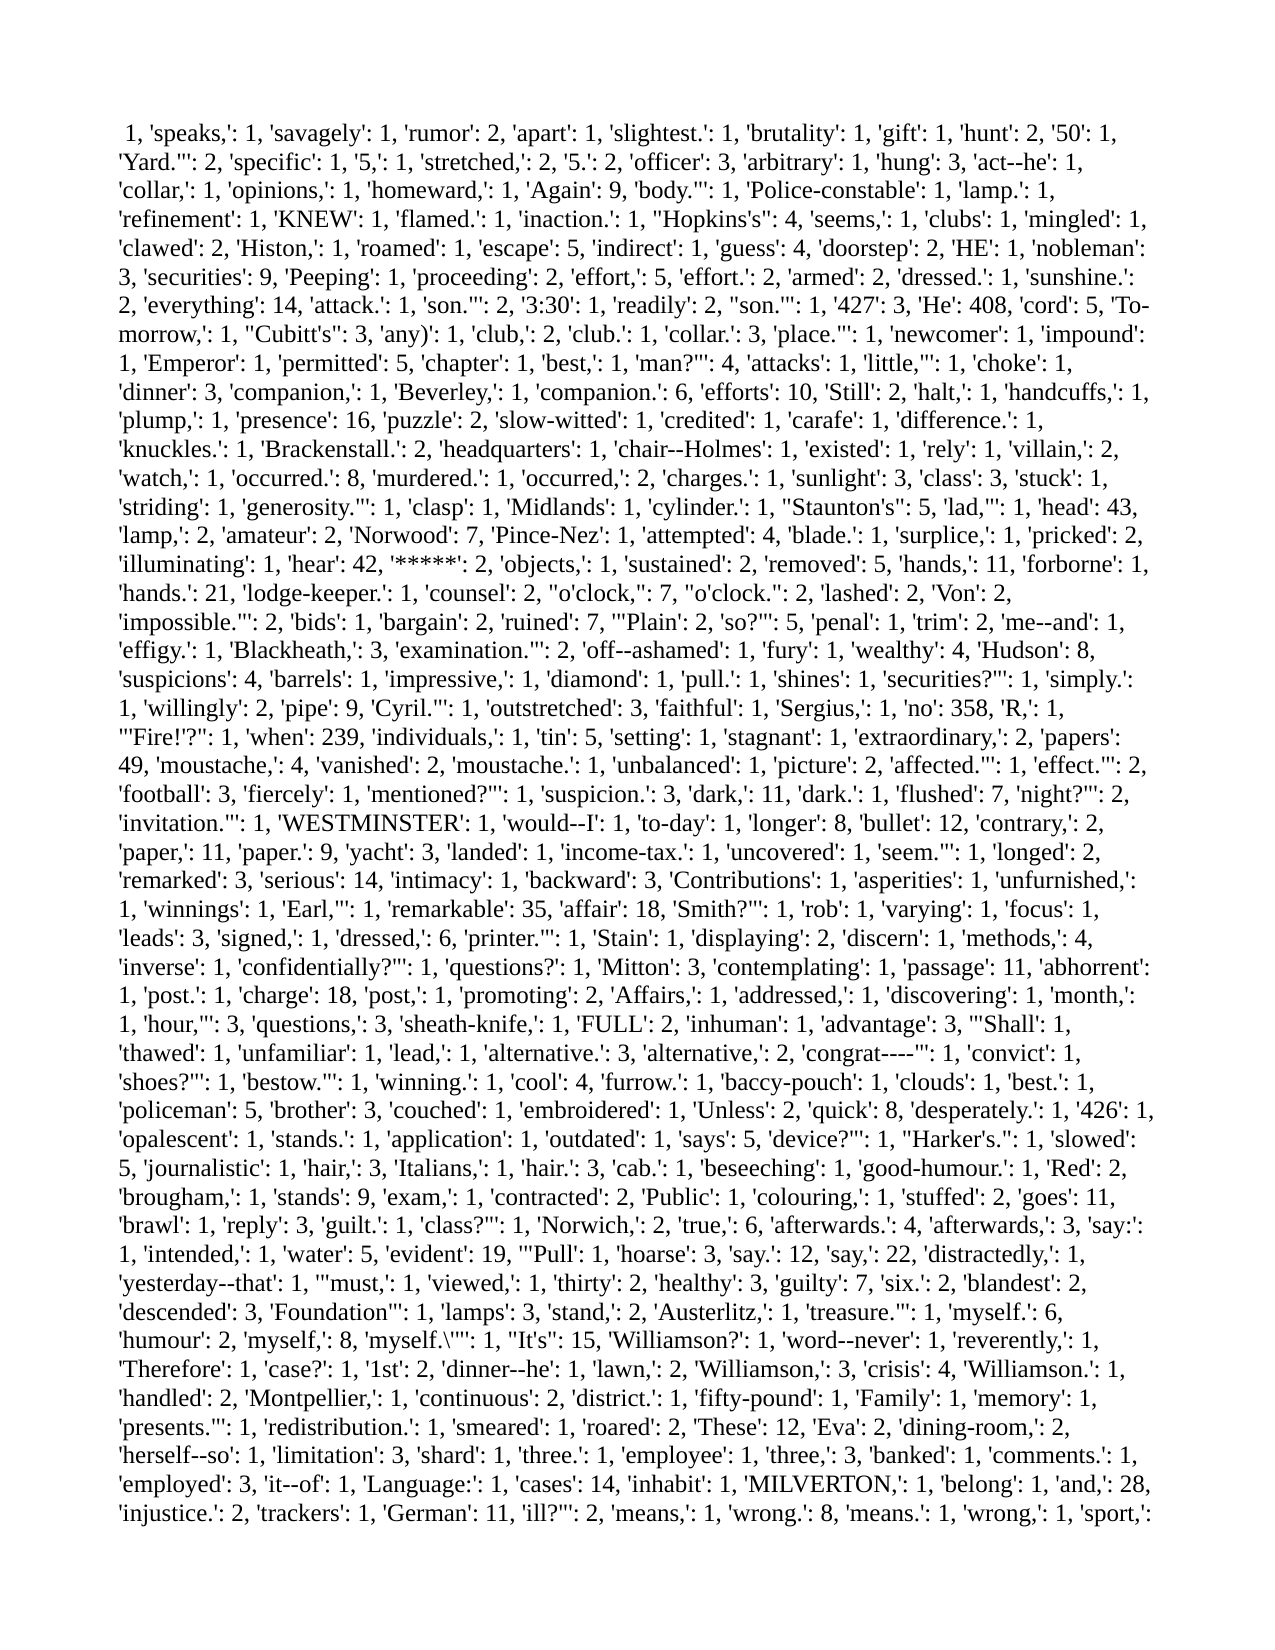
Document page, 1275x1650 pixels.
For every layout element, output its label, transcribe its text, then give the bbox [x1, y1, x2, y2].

text 1, 'speaks,': 1, 'savagely': 1, 'rumor': 2, 'apart': 1, 'slightest.': 1, 'brutality': 1, 'gift': 1, 'hunt': 2, '50': 1, 'Yard."': 2, 'specific': 1, '5,': 1, 'stretched,': 2, '5.': 2, 'officer': 3, 'arbitrary': 1, 'hung': 3, 'act--he': 1, 'collar,': 1, 'opinions,': 1, 'homeward,': 1, 'Again': 9, 'body."': 1, 'Police-constable': 1, 'lamp.': 1, 'refinement': 1, 'KNEW': 1, 'flamed.': 1, 'inaction.': 1, "Hopkins's": 4, 'seems,': 1, 'clubs': 1, 'mingled': 1, 'clawed': 2, 'Histon,': 1, 'roamed': 1, 'escape': 5, 'indirect': 1, 'guess': 4, 'doorstep': 2, 'HE': 1, 'nobleman': 3, 'securities': 9, 'Peeping': 1, 'proceeding': 2, 'effort,': 5, 'effort.': 2, 'armed': 2, 'dressed.': 1, 'sunshine.': 2, 'everything': 14, 'attack.': 1, 'son."': 2, '3:30': 1, 'readily': 2, "son.'": 1, '427': 3, 'He': 408, 'cord': 5, 'To-morrow,': 1, "Cubitt's": 3, 'any)': 1, 'club,': 2, 'club.': 1, 'collar.': 3, 'place."': 1, 'newcomer': 1, 'impound': 1, 'Emperor': 1, 'permitted': 5, 'chapter': 1, 'best,': 1, 'man?"': 4, 'attacks': 1, 'little,"': 1, 'choke': 1, 'dinner': 3, 'companion,': 1, 'Beverley,': 1, 'companion.': 6, 'efforts': 10, 'Still': 2, 'halt,': 1, 'handcuffs,': 1, 'plump,': 1, 'presence': 16, 'puzzle': 2, 'slow-witted': 1, 'credited': 1, 'carafe': 1, 'difference.': 1, 'knuckles.': 1, 'Brackenstall.': 2, 'headquarters': 1, 'chair--Holmes': 1, 'existed': 1, 'rely': 1, 'villain,': 2, 'watch,': 1, 'occurred.': 8, 'murdered.': 1, 'occurred,': 2, 'charges.': 1, 'sunlight': 3, 'class': 3, 'stuck': 1, 'striding': 1, 'generosity."': 1, 'clasp': 1, 'Midlands': 1, 'cylinder.': 1, "Staunton's": 5, 'lad,"': 1, 'head': 43, 'lamp,': 2, 'amateur': 2, 'Norwood': 7, 'Pince-Nez': 1, 'attempted': 4, 'blade.': 1, 'surplice,': 1, 'pricked': 2, 'illuminating': 1, 'hear': 42, '*****': 2, 'objects,': 1, 'sustained': 2, 'removed': 5, 'hands,': 11, 'forborne': 1, 'hands.': 21, 'lodge-keeper.': 1, 'counsel': 2, "o'clock,": 7, "o'clock.": 2, 'lashed': 2, 'Von': 2, 'impossible."': 2, 'bids': 1, 'bargain': 2, 'ruined': 7, '"Plain': 2, 'so?"': 5, 'penal': 1, 'trim': 2, 'me--and': 1, 'effigy.': 1, 'Blackheath,': 3, 'examination."': 2, 'off--ashamed': 1, 'fury': 1, 'wealthy': 4, 'Hudson': 8, 'suspicions': 4, 'barrels': 1, 'impressive,': 1, 'diamond': 1, 'pull.': 1, 'shines': 1, 'securities?"': 1, 'simply.': 1, 'willingly': 2, 'pipe': 9, 'Cyril."': 1, 'outstretched': 3, 'faithful': 1, 'Sergius,': 1, 'no': 358, 'R,': 1, "'Fire!'?": 1, 'when': 239, 'individuals,': 1, 'tin': 5, 'setting': 1, 'stagnant': 1, 'extraordinary,': 2, 'papers': 49, 'moustache,': 4, 'vanished': 2, 'moustache.': 1, 'unbalanced': 1, 'picture': 2, 'affected."': 1, 'effect."': 2, 'football': 3, 'fiercely': 1, 'mentioned?"': 1, 'suspicion.': 3, 'dark,': 11, 'dark.': 1, 'flushed': 7, 'night?"': 2, 'invitation."': 1, 'WESTMINSTER': 1, 'would--I': 1, 'to-day': 1, 'longer': 8, 'bullet': 12, 'contrary,': 2, 'paper,': 11, 'paper.': 9, 'yacht': 3, 'landed': 1, 'income-tax.': 1, 'uncovered': 1, 'seem."': 1, 'longed': 2, 'remarked': 3, 'serious': 14, 'intimacy': 1, 'backward': 3, 'Contributions': 1, 'asperities': 1, 'unfurnished,': 1, 'winnings': 1, 'Earl,"': 1, 'remarkable': 35, 'affair': 18, 'Smith?"': 1, 'rob': 1, 'varying': 1, 'focus': 1, 'leads': 3, 'signed,': 1, 'dressed,': 6, 'printer."': 1, 'Stain': 1, 'displaying': 2, 'discern': 1, 'methods,': 4, 'inverse': 1, 'confidentially?"': 1, 'questions?': 1, 'Mitton': 3, 'contemplating': 1, 'passage': 11, 'abhorrent': 1, 'post.': 1, 'charge': 18, 'post,': 1, 'promoting': 2, 'Affairs,': 1, 'addressed,': 1, 'discovering': 1, 'month,': 1, 'hour,"': 3, 'questions,': 3, 'sheath-knife,': 1, 'FULL': 2, 'inhuman': 1, 'advantage': 3, '"Shall': 1, 'thawed': 1, 'unfamiliar': 1, 'lead,': 1, 'alternative.': 3, 'alternative,': 2, 'congrat----"': 1, 'convict': 1, 'shoes?"': 1, 'bestow."': 1, 'winning.': 1, 'cool': 4, 'furrow.': 1, 'baccy-pouch': 1, 'clouds': 1, 'best.': 1, 'policeman': 5, 'brother': 3, 'couched': 1, 'embroidered': 1, 'Unless': 2, 'quick': 8, 'desperately.': 1, '426': 1, 'opalescent': 1, 'stands.': 1, 'application': 1, 'outdated': 1, 'says': 5, 'device?"': 1, "Harker's.": 1, 'slowed': 5, 'journalistic': 1, 'hair,': 3, 'Italians,': 1, 'hair.': 3, 'cab.': 1, 'beseeching': 1, 'good-humour.': 1, 'Red': 2, 'brougham,': 1, 'stands': 9, 'exam,': 1, 'contracted': 2, 'Public': 1, 'colouring,': 1, 'stuffed': 2, 'goes': 11, 'brawl': 1, 'reply': 3, 'guilt.': 1, 'class?"': 1, 'Norwich,': 2, 'true,': 6, 'afterwards.': 4, 'afterwards,': 3, 'say:': 1, 'intended,': 1, 'water': 5, 'evident': 19, '"Pull': 1, 'hoarse': 3, 'say.': 12, 'say,': 22, 'distractedly,': 1, 'yesterday--that': 1, '"must,': 1, 'viewed,': 1, 'thirty': 2, 'healthy': 3, 'guilty': 7, 'six.': 2, 'blandest': 2, 'descended': 3, 'Foundation"': 1, 'lamps': 3, 'stand,': 2, 'Austerlitz,': 1, 'treasure."': 1, 'myself.': 6, 'humour': 2, 'myself,': 8, 'myself.\'"': 1, "It's": 15, 'Williamson?': 1, 'word--never': 1, 'reverently,': 1, 'Therefore': 1, 'case?': 1, '1st': 2, 'dinner--he': 1, 'lawn,': 2, 'Williamson,': 3, 'crisis': 4, 'Williamson.': 1, 'handled': 2, 'Montpellier,': 1, 'continuous': 2, 'district.': 1, 'fifty-pound': 1, 'Family': 1, 'memory': 1, 'presents."': 1, 'redistribution.': 1, 'smeared': 1, 'roared': 2, 'These': 12, 'Eva': 2, 'dining-room,': 2, 'herself--so': 1, 'limitation': 3, 'shard': 1, 'three.': 1, 'employee': 1, 'three,': 3, 'banked': 1, 'comments.': 1, 'employed': 3, 'it--of': 1, 'Language:': 1, 'cases': 14, 'inhabit': 1, 'MILVERTON,': 1, 'belong': 1, 'and,': 28, 'injustice.': 2, 'trackers': 1, 'German': 11, 'ill?"': 2, 'means,': 1, 'wrong.': 8, 'means.': 1, 'wrong,': 1, 'sport,': [118, 118, 1157, 1527]
